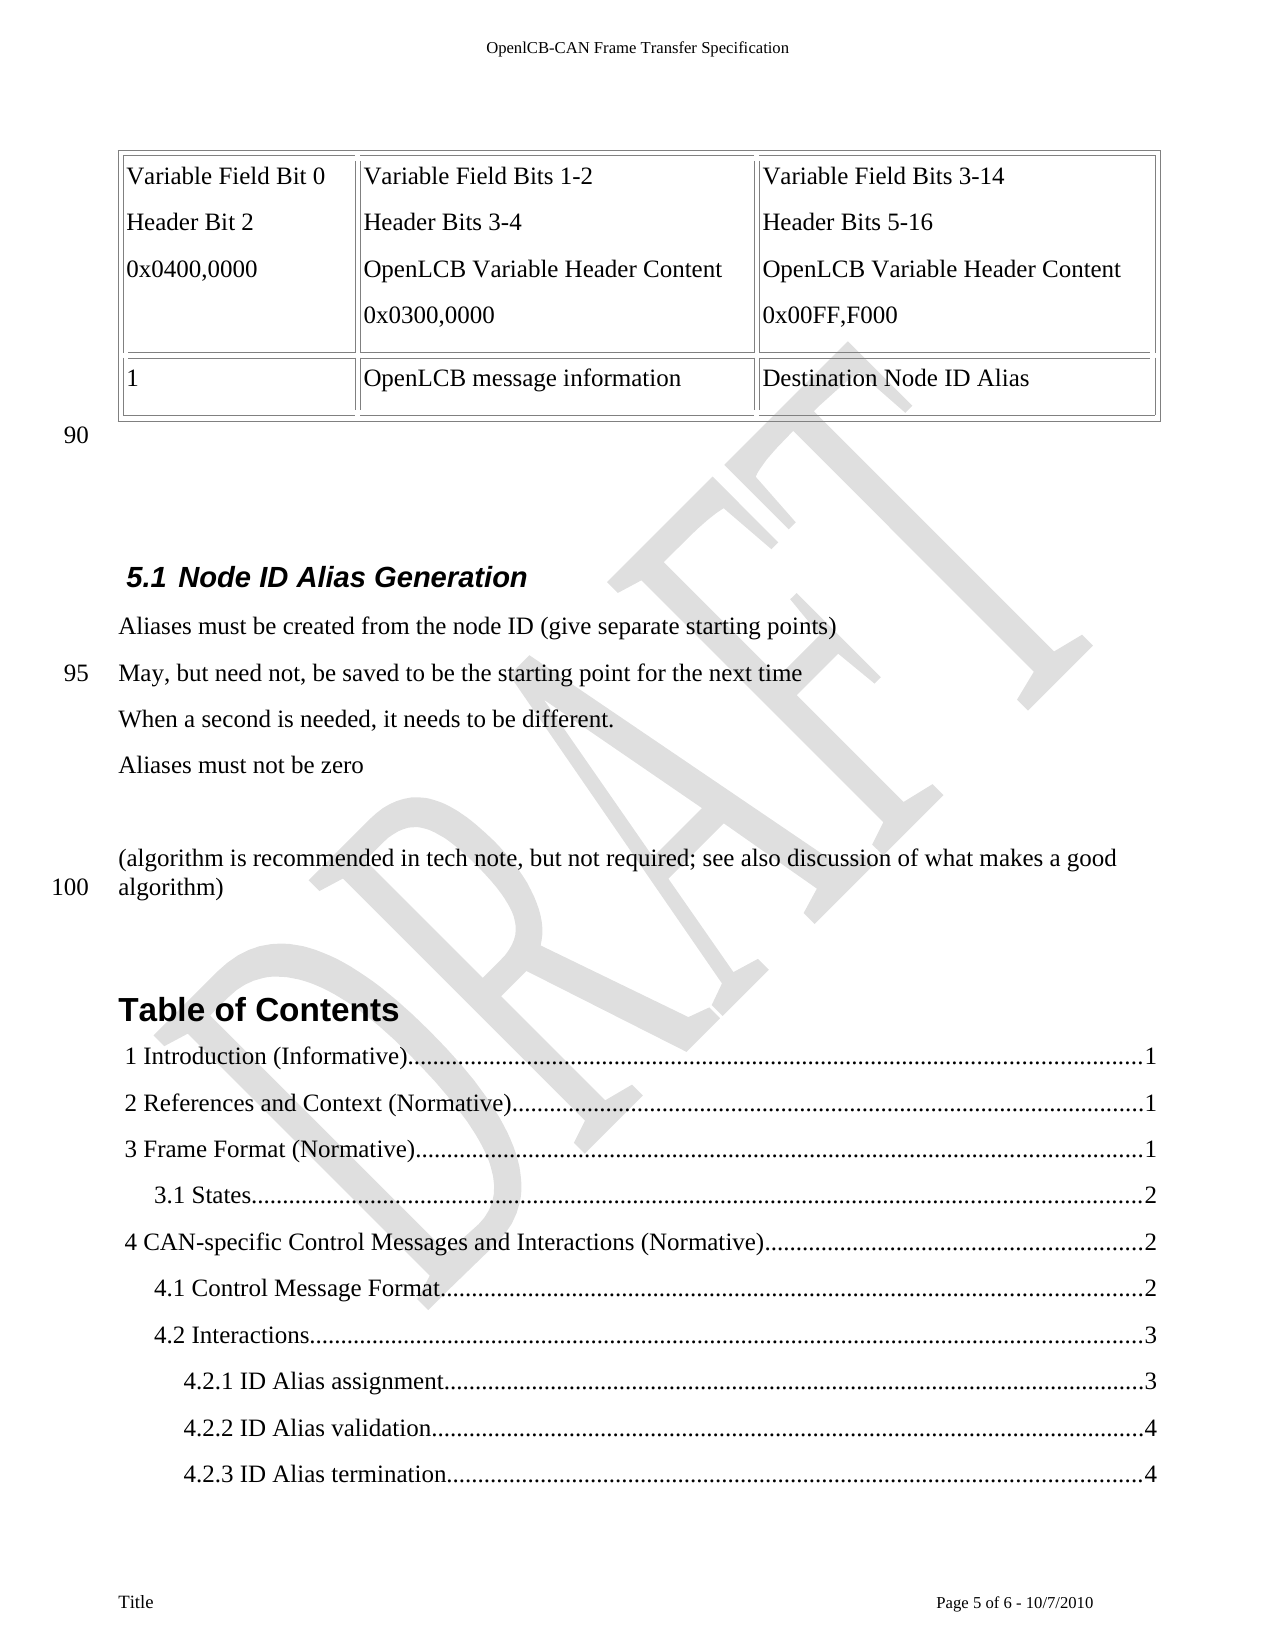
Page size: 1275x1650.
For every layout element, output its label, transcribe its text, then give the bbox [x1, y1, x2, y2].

text Aliases must be created from the node ID (give separate starting points) [816, 611, 1001, 640]
text 3.1 States 2 [377, 1181, 494, 1209]
text When a second is needed, it needs to be different. [603, 704, 793, 733]
subtitle [665, 560, 954, 593]
table_cell 1 [120, 352, 358, 415]
text [854, 751, 1157, 779]
text Aliases must be created from the node ID (give separate starting points) [118, 611, 700, 640]
text (algorithm is recommended in tech note, but not required; see also discussion of what makes a good algorithm) [118, 843, 364, 901]
text May, but need not, be saved to be the starting point for the next time [807, 658, 1033, 686]
text Aliases must be created from the node ID (give separate starting points) [714, 611, 818, 640]
subtitle [964, 560, 1157, 593]
table_cell Destination Node ID Alias [757, 352, 835, 415]
subtitle Table of Contents [635, 990, 1157, 1029]
text 4.1 Control Message Format 2 [148, 1273, 429, 1302]
text 1 Introduction (Informative) 1 [547, 1041, 1157, 1070]
text 4.1 Control Message Format 2 [438, 1273, 1157, 1302]
text 4.2.2 ID Alias validation 4 [177, 1413, 1157, 1442]
table_header Variable Field Bits 3-14 Header Bits 5-16 OpenLCB Variable Header Content 0x00FF,F000 [757, 151, 1158, 352]
text When a second is needed, it needs to be different. [118, 704, 548, 733]
subtitle Table of Contents [502, 990, 639, 1029]
text 3 Frame Format (Normative) 1 [330, 1134, 489, 1163]
subtitle Table of Contents [118, 990, 197, 1029]
text (algorithm is recommended in tech note, but not required; see also discussion of what makes a good algorithm) [808, 843, 1157, 901]
text (algorithm is recommended in tech note, but not required; see also discussion of what makes a good algorithm) [497, 843, 664, 901]
text May, but need not, be saved to be the starting point for the next time [118, 658, 525, 686]
text [672, 751, 839, 779]
subtitle Table of Contents [211, 990, 381, 1029]
text 4.2 Interactions 3 [148, 1320, 1157, 1349]
text 4.2.3 ID Alias termination 4 [177, 1459, 1157, 1488]
text 3.1 States 2 [519, 1181, 1157, 1209]
text 2 References and Context (Normative) 1 [624, 1088, 1157, 1116]
text 3 Frame Format (Normative) 1 [118, 1134, 316, 1163]
text 3 Frame Format (Normative) 1 [509, 1134, 1157, 1163]
text May, but need not, be saved to be the starting point for the next time [535, 658, 746, 686]
text Aliases must be created from the node ID (give separate starting points) [1015, 611, 1157, 640]
text Aliases must not be zero [118, 751, 580, 779]
table_header Variable Field Bits 1-2 Header Bits 3-4 OpenLCB Variable Header Content 0x0300,0000 [358, 151, 757, 352]
subtitle Table of Contents [386, 990, 492, 1029]
table_cell Destination Node ID Alias [815, 352, 1158, 415]
text 2 References and Context (Normative) 1 [481, 1088, 579, 1116]
text 4.2.1 ID Alias assignment 3 [177, 1366, 1157, 1395]
text [581, 751, 658, 779]
text 4 CAN-specific Control Messages and Interactions (Normative) 2 [118, 1227, 409, 1256]
text When a second is needed, it needs to be different. [807, 704, 1157, 733]
text (algorithm is recommended in tech note, but not required; see also discussion of what makes a good algorithm) [369, 843, 505, 901]
text (algorithm is recommended in tech note, but not required; see also discussion of what makes a good algorithm) [670, 843, 816, 901]
text 2 References and Context (Normative) 1 [284, 1088, 462, 1116]
text May, but need not, be saved to be the starting point for the next time [1054, 658, 1157, 686]
text 1 Introduction (Informative) 1 [441, 1041, 533, 1070]
text 1 Introduction (Informative) 1 [118, 1041, 223, 1070]
table_header Variable Field Bit 0 Header Bit 2 0x0400,0000 [120, 151, 358, 352]
subtitle Node ID Alias Generation [118, 560, 628, 593]
text 4 CAN-specific Control Messages and Interactions (Normative) 2 [485, 1227, 1157, 1256]
table_cell OpenLCB message information [358, 352, 757, 415]
text 2 References and Context (Normative) 1 [118, 1088, 269, 1116]
text 1 Introduction (Informative) 1 [237, 1041, 423, 1070]
text 3.1 States 2 [148, 1181, 362, 1209]
